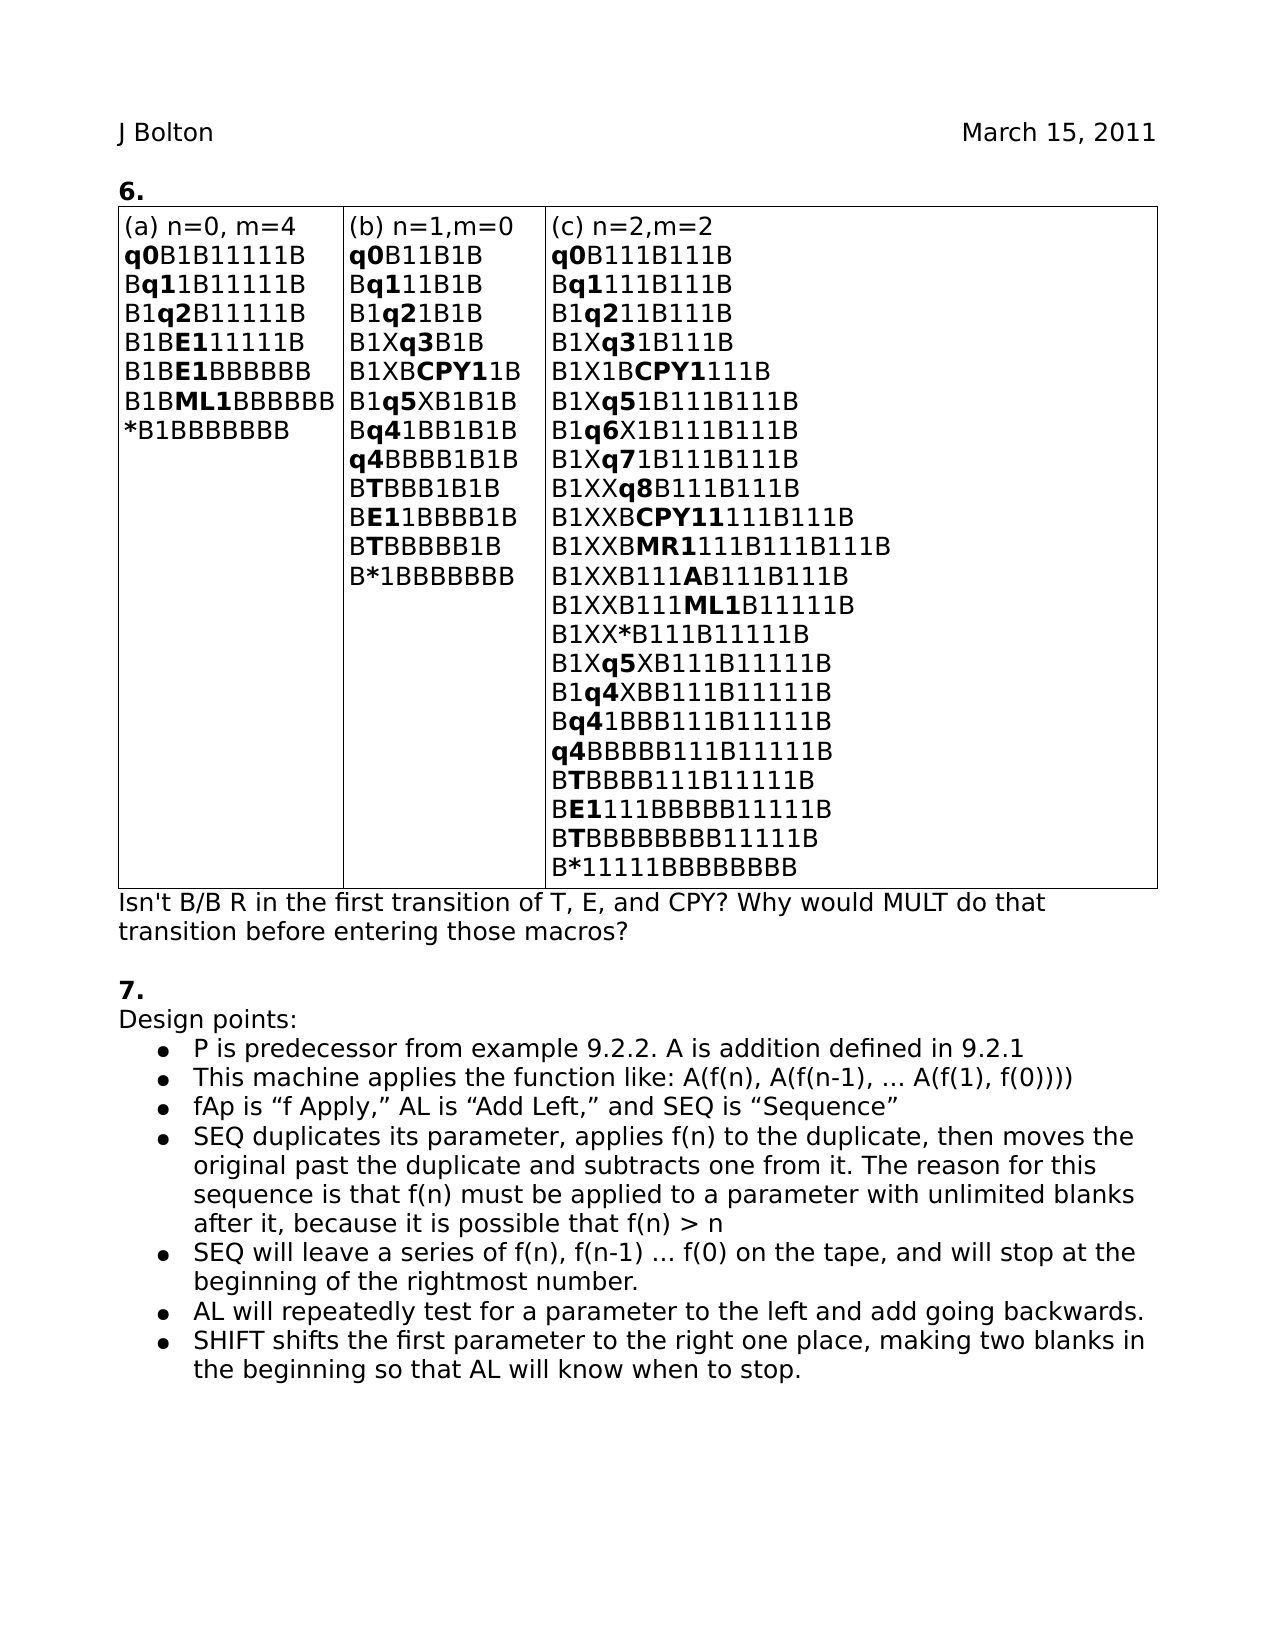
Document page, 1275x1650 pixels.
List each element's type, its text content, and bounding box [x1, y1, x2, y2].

list P is predecessor from example 9.2.2. A is addition defined in 9.2.1 [156, 1034, 1157, 1063]
text 7. [118, 976, 1157, 1005]
table_header (c) n=2,m=2 q0B111B111B Bq1111B111B B1q211B111B B1Xq31B111B B1X1BCPY1111B B1Xq51B111B111B B1q6X1B111B111B B1Xq71B111B111B B1XXq8B111B111B B1XXBCPY11111B111B B1XXBMR1111B111B111B B1XXB111AB111B111B B1XXB111ML1B11111B B1XX*B111B11111B B1Xq5XB111B11111B B1q4XBB111B11111B Bq41BBB111B11111B q4BBBBB111B11111B BTBBBB111B11111B BE1111BBBBB11111B BTBBBBBBBB11111B B*11111BBBBBBBB [546, 207, 1157, 888]
list fAp is “f Apply,” AL is “Add Left,” and SEQ is “Sequence” [156, 1093, 1157, 1122]
list SEQ duplicates its parameter, applies f(n) to the duplicate, then moves the original past the duplicate and subtracts one from it. The reason for this sequence is that f(n) must be applied to a parameter with unlimited blanks after it, because it is possible that f(n) > n [156, 1122, 1157, 1238]
text 6. [118, 177, 1157, 206]
text Isn't B/B R in the first transition of T, E, and CPY? Why would MULT do that transition before entering those macros? [118, 889, 1157, 947]
table_header (b) n=1,m=0 q0B11B1B Bq111B1B B1q21B1B B1Xq3B1B B1XBCPY11B B1q5XB1B1B Bq41BB1B1B q4BBBB1B1B BTBBB1B1B BE11BBBB1B BTBBBBB1B B*1BBBBBBB [344, 207, 545, 888]
list SEQ will leave a series of f(n), f(n-1) ... f(0) on the tape, and will stop at the beginning of the rightmost number. [156, 1238, 1157, 1297]
list This machine applies the function like: A(f(n), A(f(n-1), ... A(f(1), f(0)))) [156, 1063, 1157, 1093]
list SHIFT shifts the first parameter to the right one place, making two blanks in the beginning so that AL will know when to stop. [156, 1326, 1157, 1384]
text Design points: [118, 1005, 1157, 1034]
table_header (a) n=0, m=4 q0B1B11111B Bq11B11111B B1q2B11111B B1BE111111B B1BE1BBBBBB B1BML1BBBBBB *B1BBBBBBB [119, 207, 343, 888]
list AL will repeatedly test for a parameter to the left and add going backwards. [156, 1297, 1157, 1326]
